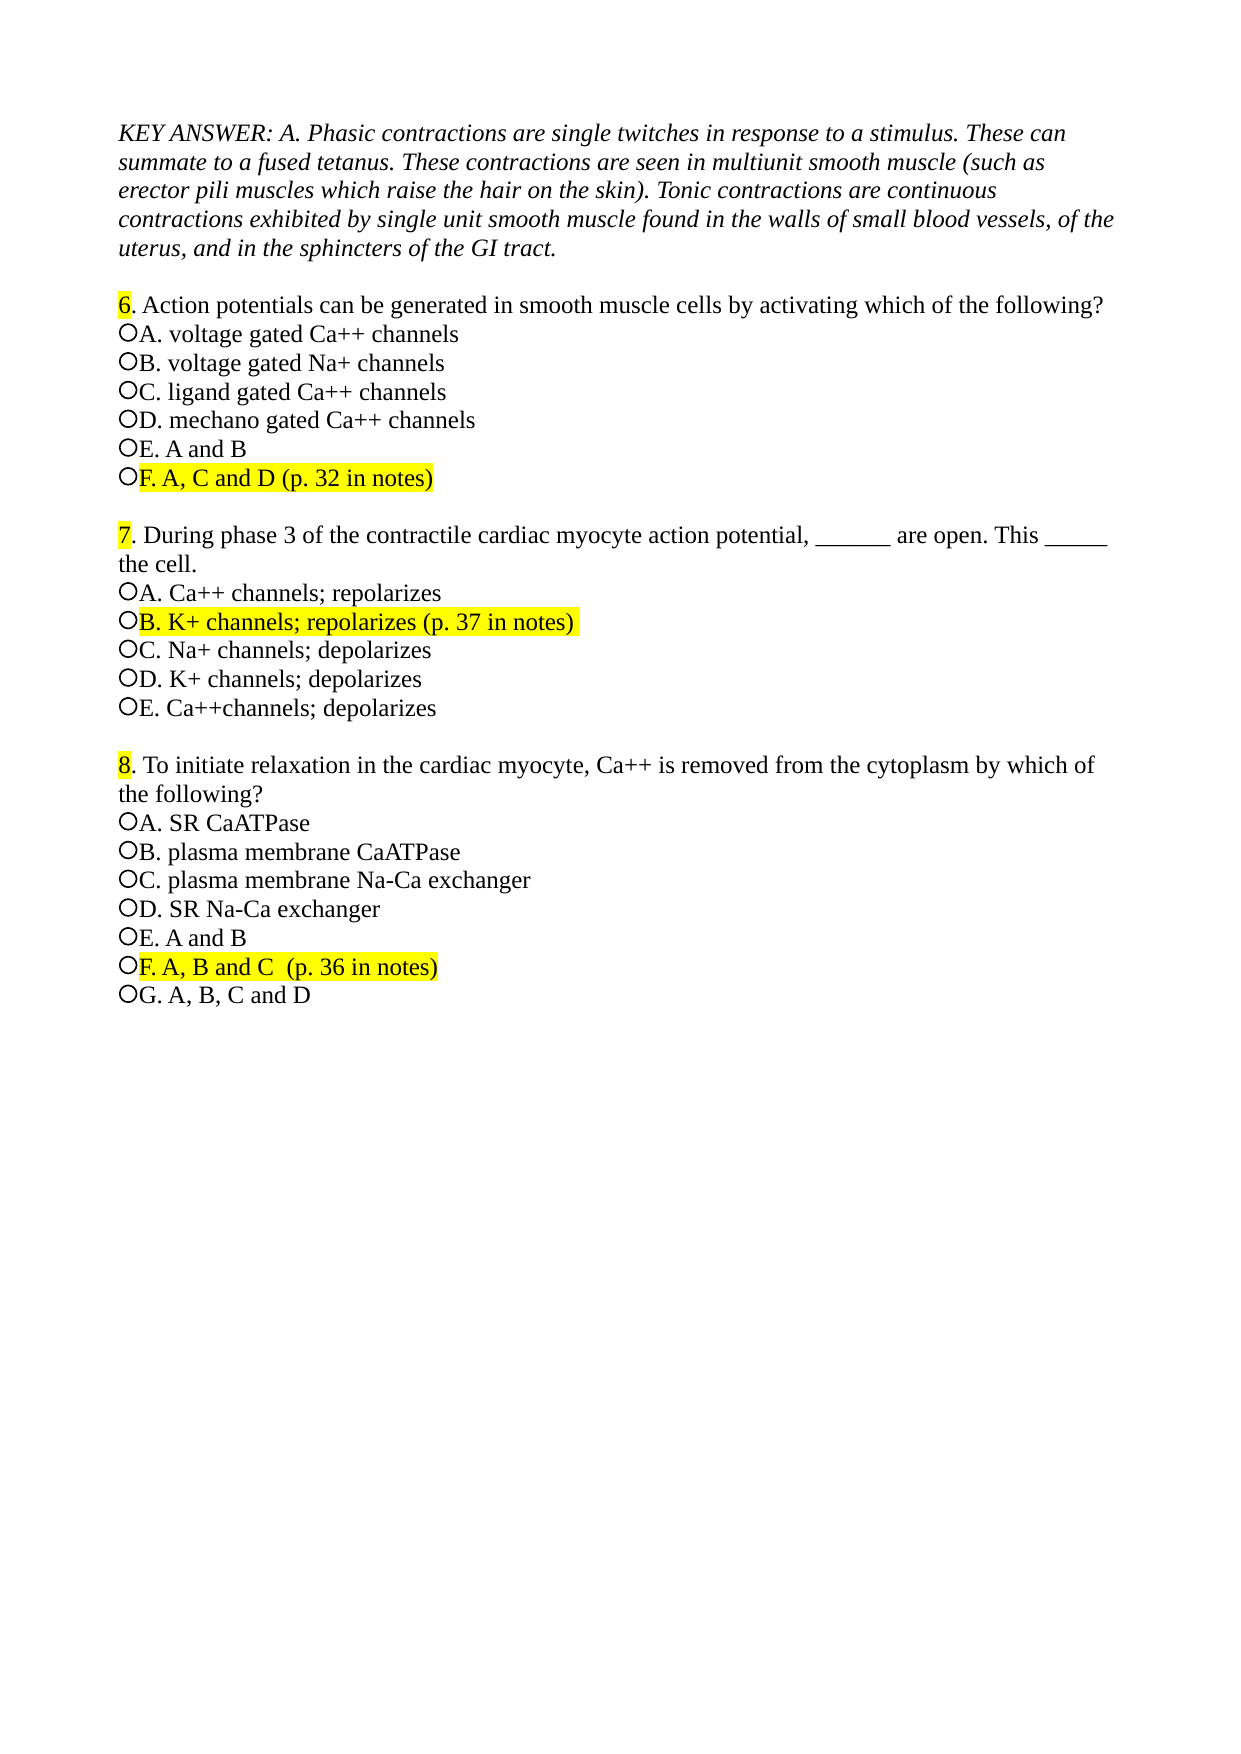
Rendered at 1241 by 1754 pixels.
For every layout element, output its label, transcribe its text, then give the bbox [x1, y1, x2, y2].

text C. ligand gated Ca++ channels [118, 377, 1122, 406]
text D. mechano gated Ca++ channels [118, 406, 1122, 434]
text C. Na+ channels; depolarizes [118, 636, 1122, 664]
text D. K+ channels; depolarizes [118, 664, 1122, 693]
text B. voltage gated Na+ channels [118, 348, 1122, 377]
text 7. During phase 3 of the contractile cardiac myocyte action potential, ______ are open. This _____ the cell. [118, 521, 1122, 578]
text A. SR CaATPase [118, 808, 1122, 837]
text E. A and B [118, 923, 1122, 952]
text A. voltage gated Ca++ channels [118, 319, 1122, 348]
text 8. To initiate relaxation in the cardiac myocyte, Ca++ is removed from the cytoplasm by which of the following? [118, 751, 1122, 808]
text E. Ca++channels; depolarizes [118, 693, 1122, 722]
text G. A, B, C and D [118, 981, 1122, 1009]
text E. A and B [118, 434, 1122, 463]
text F. A, B and C (p. 36 in notes) [118, 952, 1122, 981]
text KEY ANSWER: A. Phasic contractions are single twitches in response to a stimulus. These can summate to a fused tetanus. These contractions are seen in multiunit smooth muscle (such as erector pili muscles which raise the hair on the skin). Tonic contractions are continuous contractions exhibited by single unit smooth muscle found in the walls of small blood vessels, of the uterus, and in the sphincters of the GI tract. [118, 118, 1122, 262]
text 6. Action potentials can be generated in smooth muscle cells by activating which of the following? [118, 291, 1122, 319]
text B. plasma membrane CaATPase [118, 837, 1122, 866]
text D. SR Na-Ca exchanger [118, 894, 1122, 923]
text C. plasma membrane Na-Ca exchanger [118, 866, 1122, 894]
text B. K+ channels; repolarizes (p. 37 in notes) [118, 607, 1122, 636]
text A. Ca++ channels; repolarizes [118, 578, 1122, 607]
text F. A, C and D (p. 32 in notes) [118, 463, 1122, 492]
